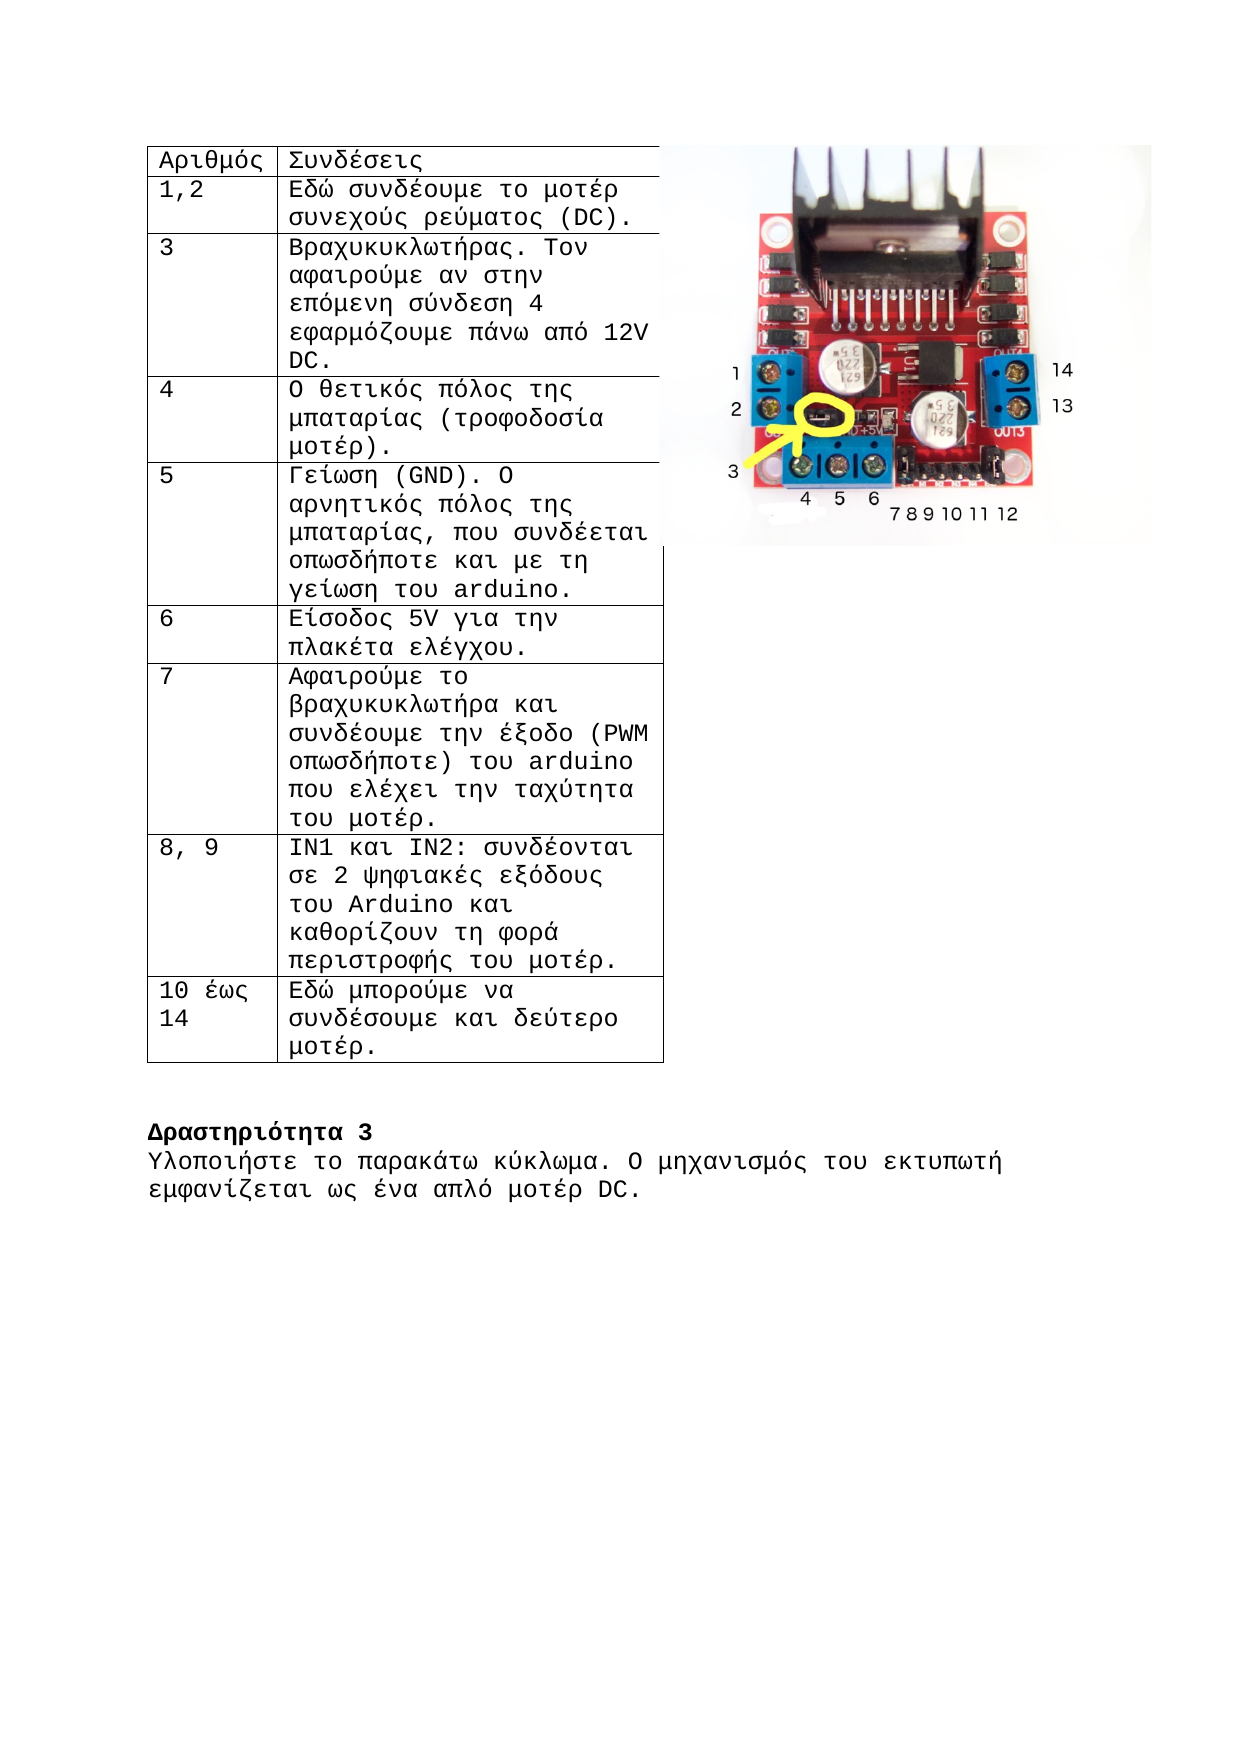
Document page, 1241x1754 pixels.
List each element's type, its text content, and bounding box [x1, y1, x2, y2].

table_cell 1,2 [148, 177, 277, 233]
table_cell 5 [148, 463, 277, 605]
table_cell 3 [148, 234, 277, 376]
table_cell Αφαιρούμε το βραχυκυκλωτήρα και συνδέουμε την έξοδο (PWM οπωσδήποτε) του arduino που ελέχει την ταχύτητα του μοτέρ. [278, 664, 663, 833]
table_cell 8, 9 [148, 835, 277, 976]
text Υλοποιήστε το παρακάτω κύκλωμα. Ο μηχανισμός του εκτυπωτή εμφανίζεται ως ένα απλό μοτέρ DC. [148, 1148, 1122, 1205]
table_cell Είσοδος 5V για την πλακέτα ελέγχου. [278, 606, 663, 662]
table_cell 10 έως 14 [148, 977, 277, 1062]
table_cell IN1 και IN2: συνδέονται σε 2 ψηφιακές εξόδους του Arduino και καθορίζουν τη φορά περιστροφής του μοτέρ. [278, 835, 663, 976]
table_cell 6 [148, 606, 277, 662]
text Δραστηριότητα 3 [148, 1120, 1122, 1148]
table_header Αριθμός [148, 147, 277, 176]
table_cell 7 [148, 664, 277, 833]
table_cell Εδώ συνδέουμε το μοτέρ συνεχούς ρεύματος (DC). [278, 177, 659, 233]
table_cell 4 [148, 377, 277, 462]
table_header Συνδέσεις [278, 147, 659, 176]
table_cell Γείωση (GND). Ο αρνητικός πόλος της μπαταρίας, που συνδέεται οπωσδήποτε και με τη γείωση του arduino. [278, 463, 663, 605]
table_cell Βραχυκυκλωτήρας. Τον αφαιρούμε αν στην επόμενη σύνδεση 4 εφαρμόζουμε πάνω από 12V DC. [278, 234, 659, 376]
table_cell Εδώ μπορούμε να συνδέσουμε και δεύτερο μοτέρ. [278, 977, 663, 1062]
table_cell Ο θετικός πόλος της μπαταρίας (τροφοδοσία μοτέρ). [278, 377, 659, 462]
